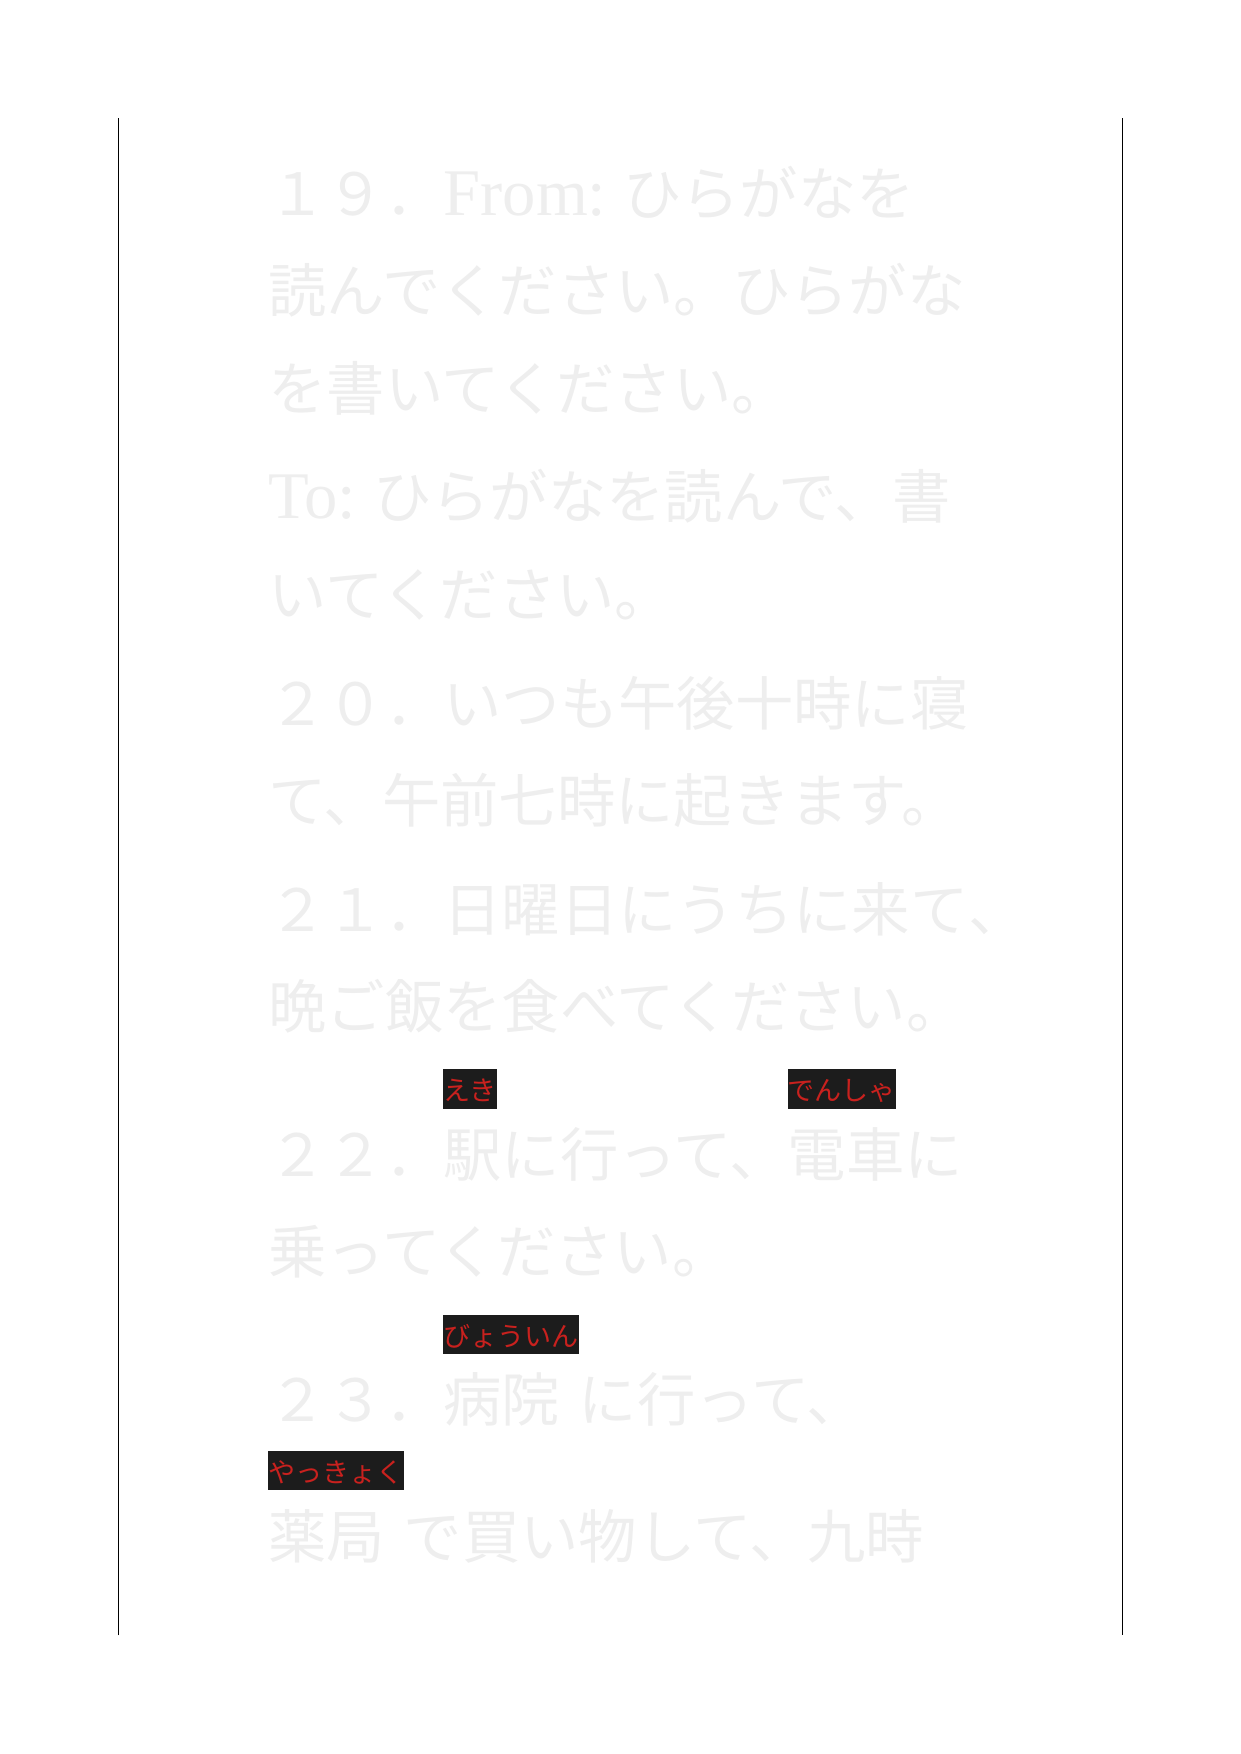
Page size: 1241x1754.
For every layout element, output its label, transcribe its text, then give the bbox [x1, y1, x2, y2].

text ２０．いつも午後十時に寝て、午前七時に起きます。 [268, 657, 972, 839]
text １９．From: ひらがなを読んでください。ひらがなを書いてください。 [268, 148, 972, 427]
text ２１．日曜日にうちに来て、晩ご飯を食べてください。 [268, 863, 972, 1045]
text To: ひらがなを読んで、書いてください。 [268, 451, 972, 633]
text ２２．駅えきに行って、電車でんしゃに乗ってください。 [268, 1069, 972, 1290]
text ２３．病院びょういんに行って、薬局やっきょくで買い物して、九時までにうちに帰ってください。 [268, 1315, 972, 1575]
